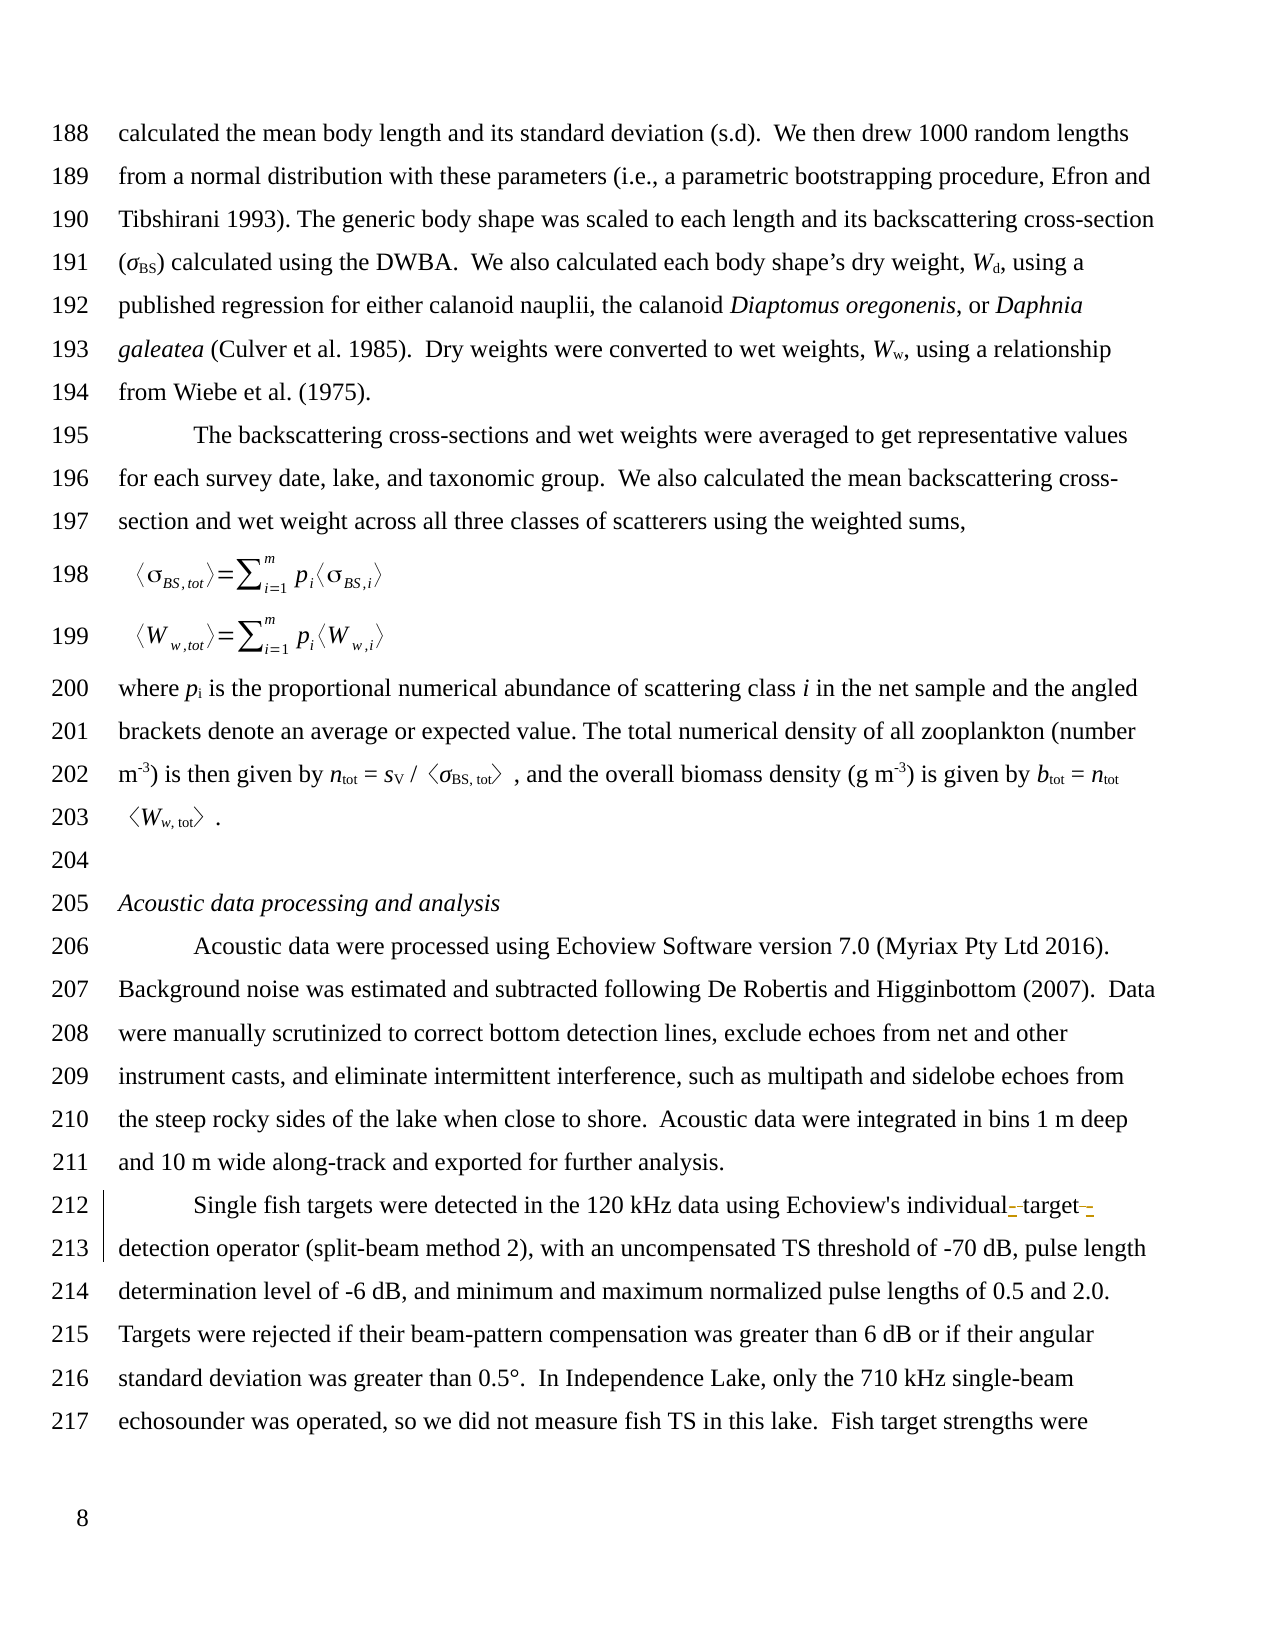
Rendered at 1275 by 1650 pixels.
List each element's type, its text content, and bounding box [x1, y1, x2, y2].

text Single fish targets were detected in the 120 kHz data using Echoview's individual-target-detection operator (split-beam method 2), with an uncompensated TS threshold of -70 dB, pulse length determination level of -6 dB, and minimum and maximum normalized pulse lengths of 0.5 and 2.0. Targets were rejected if their beam-pattern compensation was greater than 6 dB or if their angular standard deviation was greater than 0.5°. In Independence Lake, only the 710 kHz single-beam echosounder was operated, so we did not measure fish TS in this lake. Fish target strengths were [118, 1190, 1157, 1434]
text The backscattering cross-sections and wet weights were averaged to get representative values for each survey date, lake, and taxonomic group. We also calculated the mean backscattering cross-section and wet weight across all three classes of scatterers using the weighted sums, [118, 420, 1157, 535]
text calculated the mean body length and its standard deviation (s.d). We then drew 1000 random lengths from a normal distribution with these parameters (i.e., a parametric bootstrapping procedure, Efron and Tibshirani 1993⁠). The generic body shape was scaled to each length and its backscattering cross-section (σBS) calculated using the DWBA. We also calculated each body shape’s dry weight, Wd, using a published regression for either calanoid nauplii, the calanoid Diaptomus oregonenis, or Daphnia galeatea (Culver et al. 1985)⁠. Dry weights were converted to wet weights, Ww, using a relationship from Wiebe et al. (1975)⁠. [118, 118, 1157, 406]
text where pi is the proportional numerical abundance of scattering class i in the net sample and the angled brackets denote an average or expected value. The total numerical density of all zooplankton (number m-3) is then given by ntot = sV /〈σBS, tot〉, and the overall biomass density (g m-3) is given by btot = ntot 〈Ww, tot〉. [118, 673, 1157, 831]
text Acoustic data were processed using Echoview Software version 7.0 (Myriax Pty Ltd 2016)⁠. Background noise was estimated and subtracted following De Robertis and Higginbottom (2007)⁠. Data were manually scrutinized to correct bottom detection lines, exclude echoes from net and other instrument casts, and eliminate intermittent interference, such as multipath and sidelobe echoes from the steep rocky sides of the lake when close to shore. Acoustic data were integrated in bins 1 m deep and 10 m wide along-track and exported for further analysis. [118, 931, 1157, 1176]
text Acoustic data processing and analysis [118, 888, 1157, 917]
